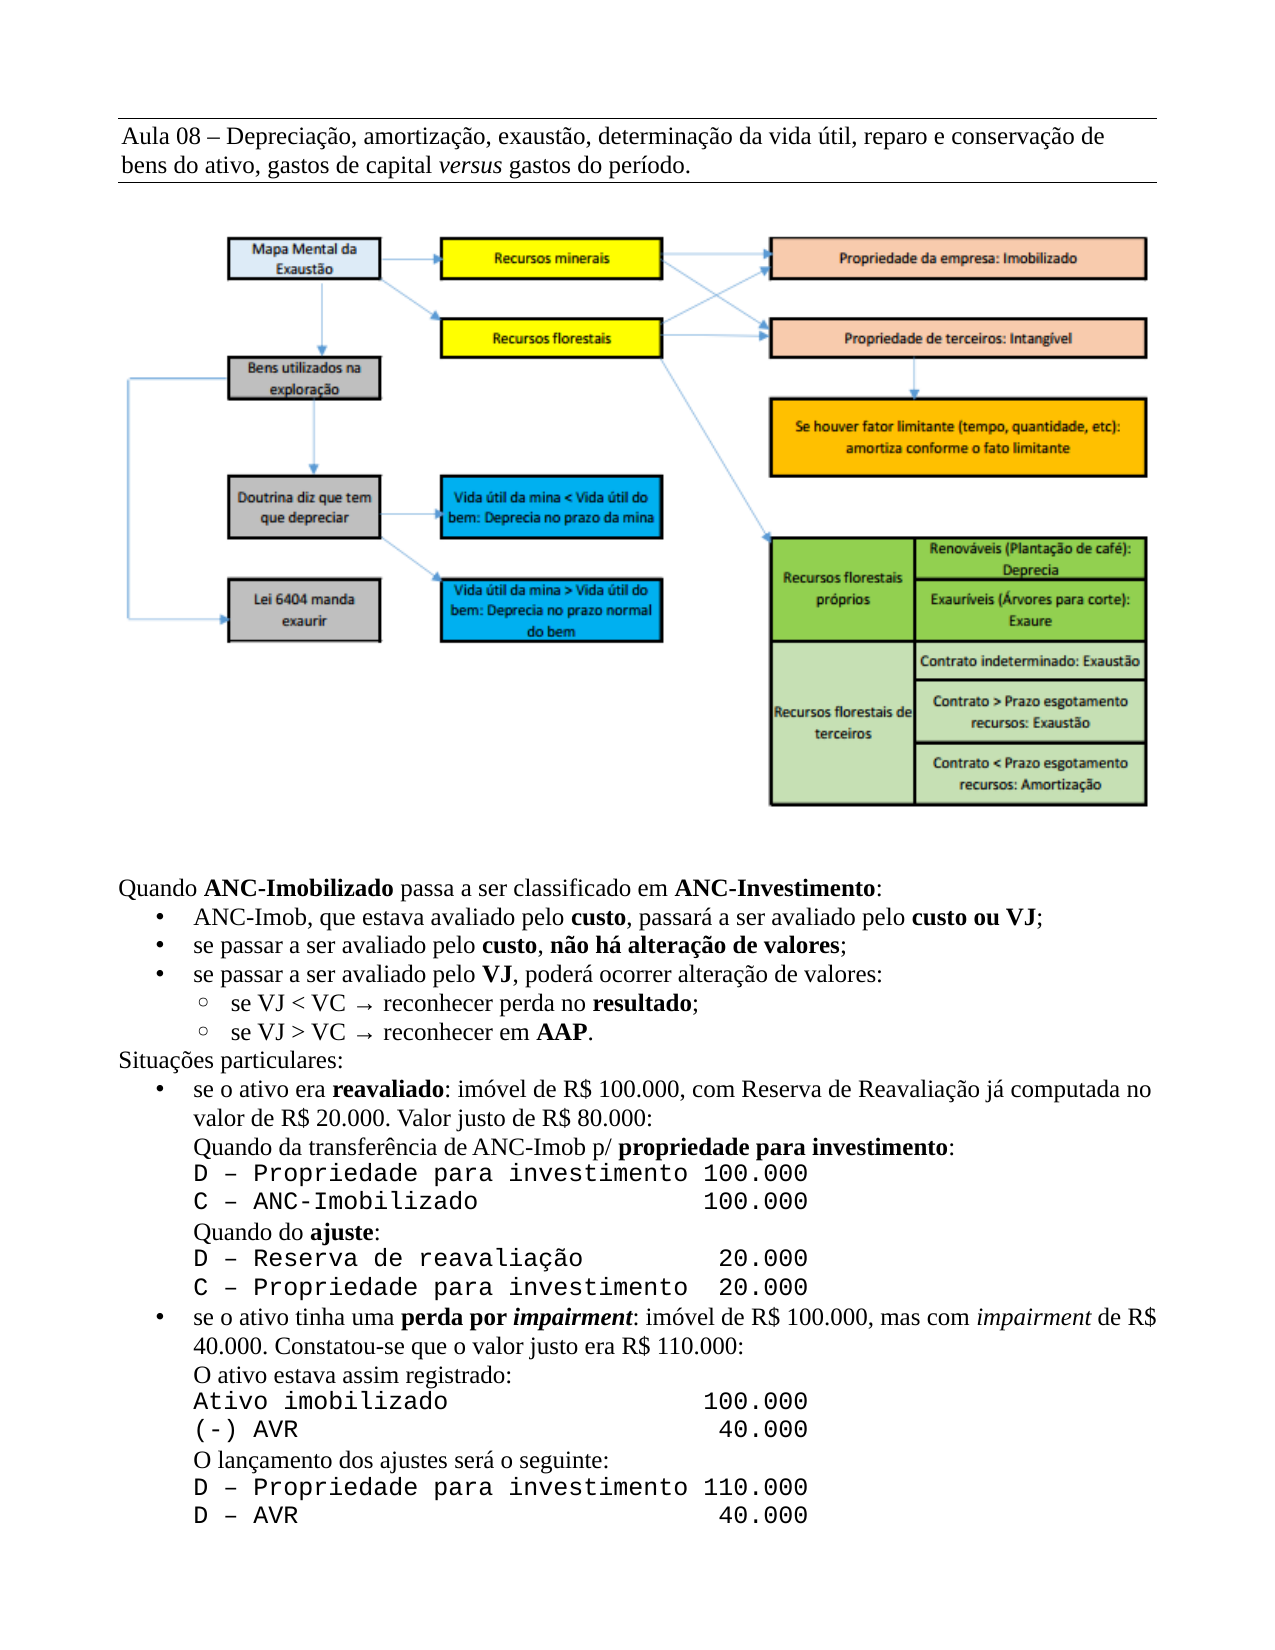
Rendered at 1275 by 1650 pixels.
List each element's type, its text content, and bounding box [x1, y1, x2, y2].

list se passar a ser avaliado pelo VJ, poderá ocorrer alteração de valores: [156, 959, 1157, 988]
picture [118, 211, 1157, 816]
list se passar a ser avaliado pelo custo, não há alteração de valores; [156, 930, 1157, 959]
list se VJ < VC → reconhecer perda no resultado; [193, 988, 1157, 1017]
list se o ativo era reavaliado: imóvel de R$ 100.000, com Reserva de Reavaliação já computada no valor de R$ 20.000. Valor justo de R$ 80.000: Quando da transferência de ANC-Imob p/ propriedade para investimento: D – Propriedade para investimento 100.000 C – ANC-Imobilizado 100.000 Quando do ajuste: D – Reserva de reavaliação 20.000 C – Propriedade para investimento 20.000 [156, 1074, 1157, 1302]
list se o ativo tinha uma perda por impairment: imóvel de R$ 100.000, mas com impairment de R$ 40.000. Constatou-se que o valor justo era R$ 110.000: O ativo estava assim registrado: Ativo imobilizado 100.000 (-) AVR 40.000 O lançamento dos ajustes será o seguinte: D – Propriedade para investimento 110.000 D – AVR 40.000 [156, 1302, 1157, 1531]
list ANC-Imob, que estava avaliado pelo custo, passará a ser avaliado pelo custo ou VJ; [156, 902, 1157, 930]
text Situações particulares: [118, 1045, 1157, 1074]
list se VJ > VC → reconhecer em AAP. [193, 1017, 1157, 1045]
text Quando ANC-Imobilizado passa a ser classificado em ANC-Investimento: [118, 873, 1157, 902]
